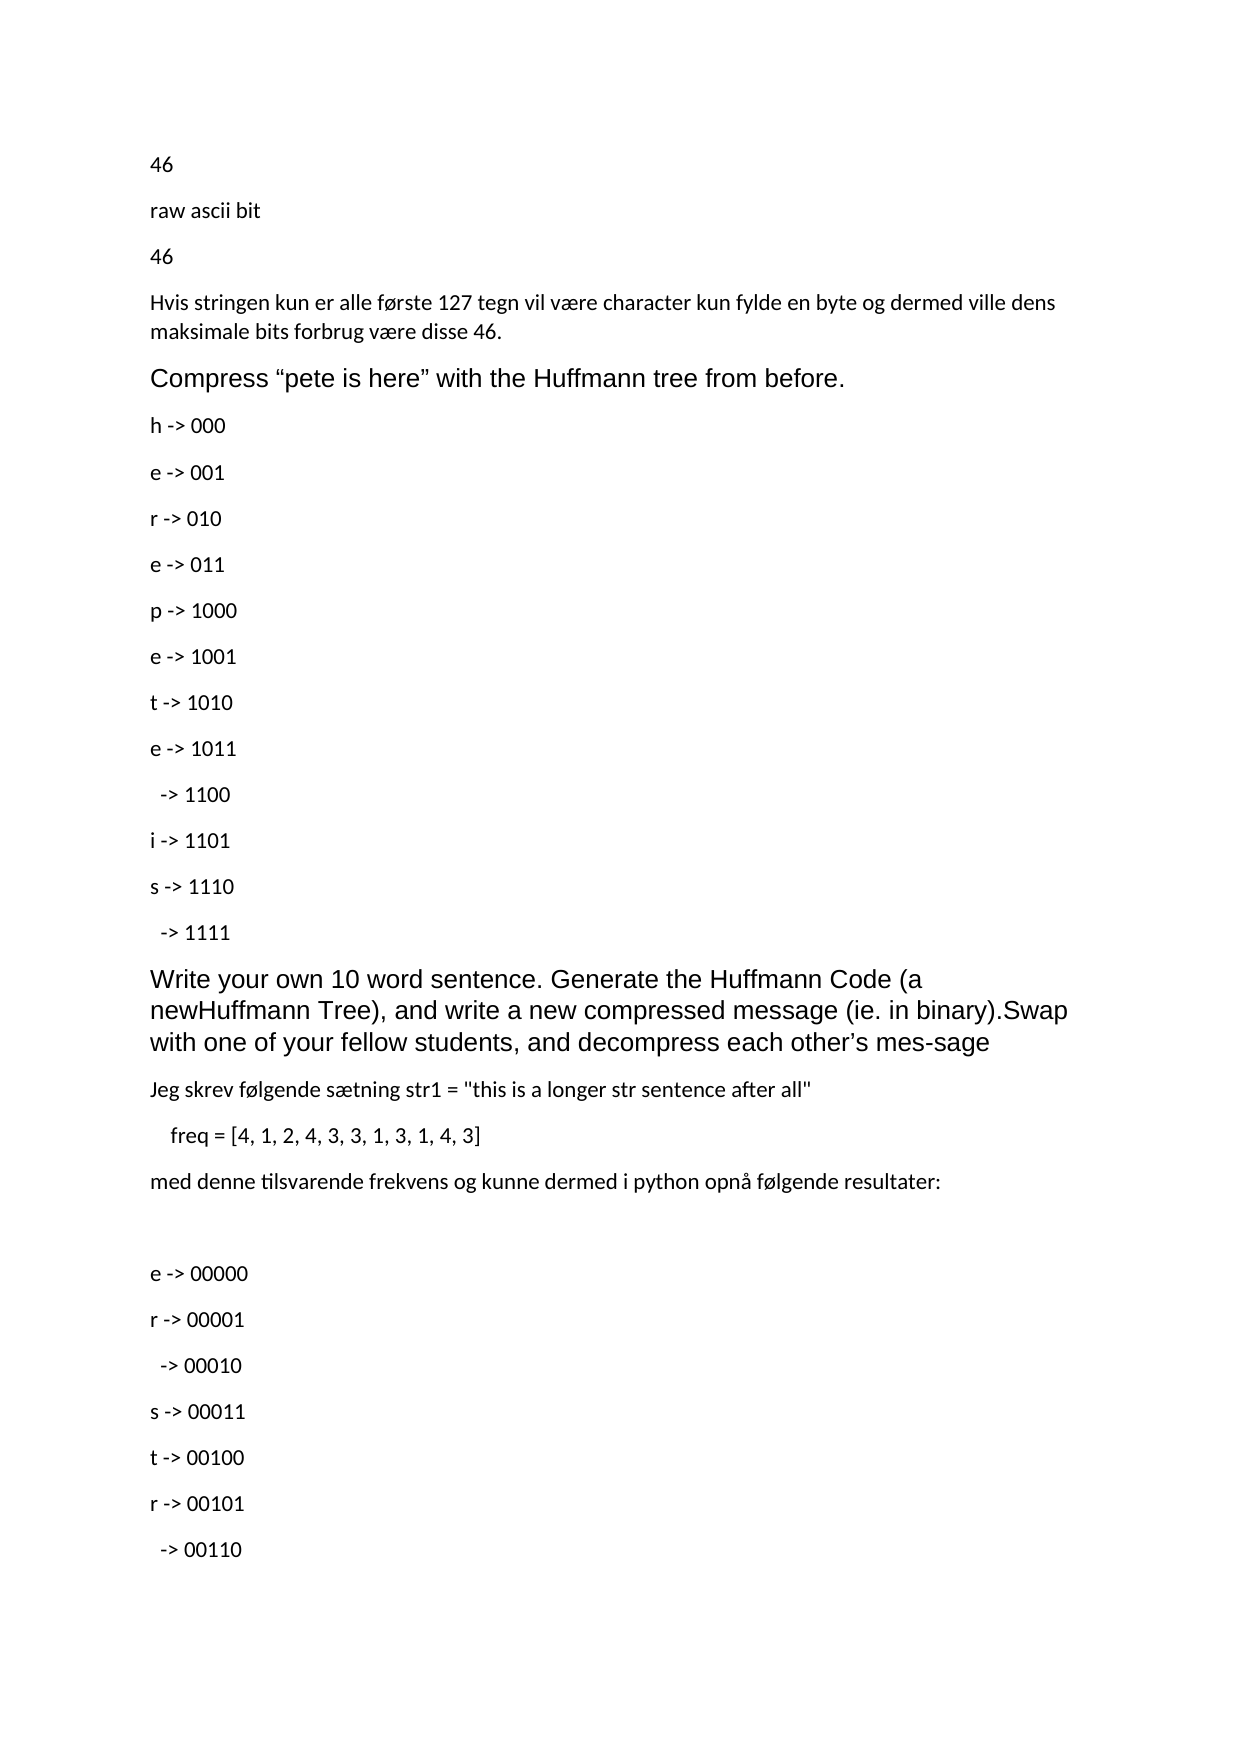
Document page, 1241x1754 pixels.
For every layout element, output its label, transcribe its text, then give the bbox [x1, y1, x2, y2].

text -> 1111 [150, 918, 1090, 946]
text raw ascii bit [150, 196, 1090, 224]
text -> 00010 [150, 1351, 1090, 1379]
text 46 [150, 150, 1090, 178]
text -> 00110 [150, 1535, 1090, 1563]
text -> 1100 [150, 780, 1090, 808]
text 46 [150, 242, 1090, 270]
text e -> 1011 [150, 734, 1090, 762]
text e -> 1001 [150, 642, 1090, 670]
text e -> 001 [150, 458, 1090, 486]
text p -> 1000 [150, 596, 1090, 624]
text med denne tilsvarende frekvens og kunne dermed i python opnå følgende resultater: [150, 1167, 1090, 1195]
text Hvis stringen kun er alle første 127 tegn vil være character kun fylde en byte og dermed ville dens maksimale bits forbrug være disse 46. [150, 288, 1090, 346]
text freq = [4, 1, 2, 4, 3, 3, 1, 3, 1, 4, 3] [150, 1121, 1090, 1149]
text s -> 00011 [150, 1397, 1090, 1425]
text e -> 011 [150, 550, 1090, 578]
text e -> 00000 [150, 1259, 1090, 1287]
text r -> 00101 [150, 1489, 1090, 1517]
text t -> 00100 [150, 1443, 1090, 1471]
text h -> 000 [150, 412, 1090, 439]
text Compress “pete is here” with the Huffmann tree from before. [150, 363, 1090, 393]
text s -> 1110 [150, 872, 1090, 900]
text r -> 00001 [150, 1305, 1090, 1333]
text Jeg skrev følgende sætning str1 = "this is a longer str sentence after all" [150, 1075, 1090, 1103]
text r -> 010 [150, 504, 1090, 532]
text i -> 1101 [150, 826, 1090, 854]
text Write your own 10 word sentence. Generate the Huffmann Code (a newHuffmann Tree), and write a new compressed message (ie. in binary).Swap with one of your fellow students, and decompress each other’s mes-sage [150, 964, 1090, 1057]
text t -> 1010 [150, 688, 1090, 716]
